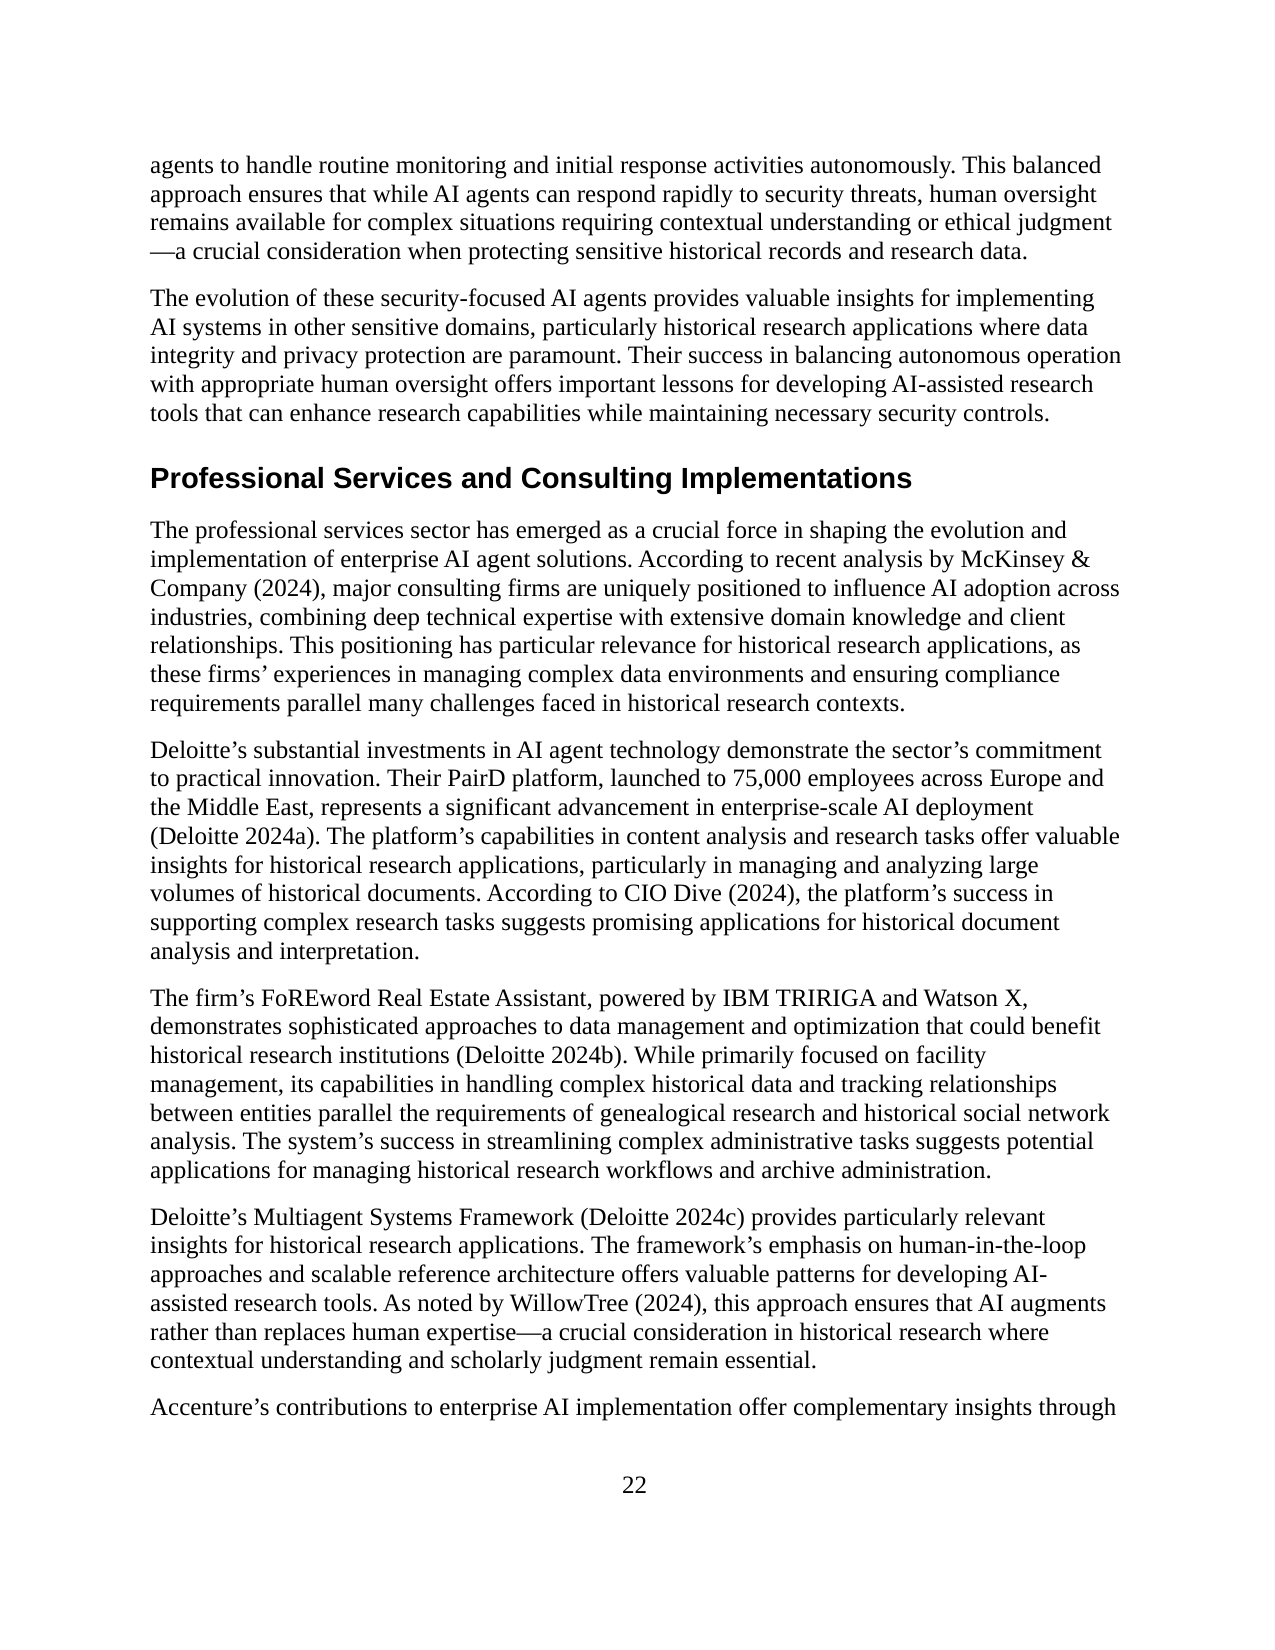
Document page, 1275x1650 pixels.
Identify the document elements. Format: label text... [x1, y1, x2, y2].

text Deloitte’s Multiagent Systems Framework (Deloitte 2024c) provides particularly relevant insights for historical research applications. The framework’s emphasis on human-in-the-loop approaches and scalable reference architecture offers valuable patterns for developing AI-assisted research tools. As noted by WillowTree (2024), this approach ensures that AI augments rather than replaces human expertise—a crucial consideration in historical research where contextual understanding and scholarly judgment remain essential. [150, 1202, 1125, 1374]
text The evolution of these security-focused AI agents provides valuable insights for implementing AI systems in other sensitive domains, particularly historical research applications where data integrity and privacy protection are paramount. Their success in balancing autonomous operation with appropriate human oversight offers important lessons for developing AI-assisted research tools that can enhance research capabilities while maintaining necessary security controls. [150, 283, 1125, 427]
text Accenture’s contributions to enterprise AI implementation offer complementary insights through [150, 1392, 1125, 1421]
text The firm’s FoREword Real Estate Assistant, powered by IBM TRIRIGA and Watson X, demonstrates sophisticated approaches to data management and optimization that could benefit historical research institutions (Deloitte 2024b). While primarily focused on facility management, its capabilities in handling complex historical data and tracking relationships between entities parallel the requirements of genealogical research and historical social network analysis. The system’s success in streamlining complex administrative tasks suggests potential applications for managing historical research workflows and archive administration. [150, 983, 1125, 1184]
text Deloitte’s substantial investments in AI agent technology demonstrate the sector’s commitment to practical innovation. Their PairD platform, launched to 75,000 employees across Europe and the Middle East, represents a significant advancement in enterprise-scale AI deployment (Deloitte 2024a). The platform’s capabilities in content analysis and research tasks offer valuable insights for historical research applications, particularly in managing and analyzing large volumes of historical documents. According to CIO Dive (2024), the platform’s success in supporting complex research tasks suggests promising applications for historical document analysis and interpretation. [150, 735, 1125, 965]
text agents to handle routine monitoring and initial response activities autonomously. This balanced approach ensures that while AI agents can respond rapidly to security threats, human oversight remains available for complex situations requiring contextual understanding or ethical judgment—a crucial consideration when protecting sensitive historical records and research data. [150, 150, 1125, 265]
text The professional services sector has emerged as a crucial force in shaping the evolution and implementation of enterprise AI agent solutions. According to recent analysis by McKinsey & Company (2024), major consulting firms are uniquely positioned to influence AI adoption across industries, combining deep technical expertise with extensive domain knowledge and client relationships. This positioning has particular relevance for historical research applications, as these firms’ experiences in managing complex data environments and ensuring compliance requirements parallel many challenges faced in historical research contexts. [150, 516, 1125, 717]
subtitle Professional Services and Consulting Implementations [150, 461, 1125, 494]
